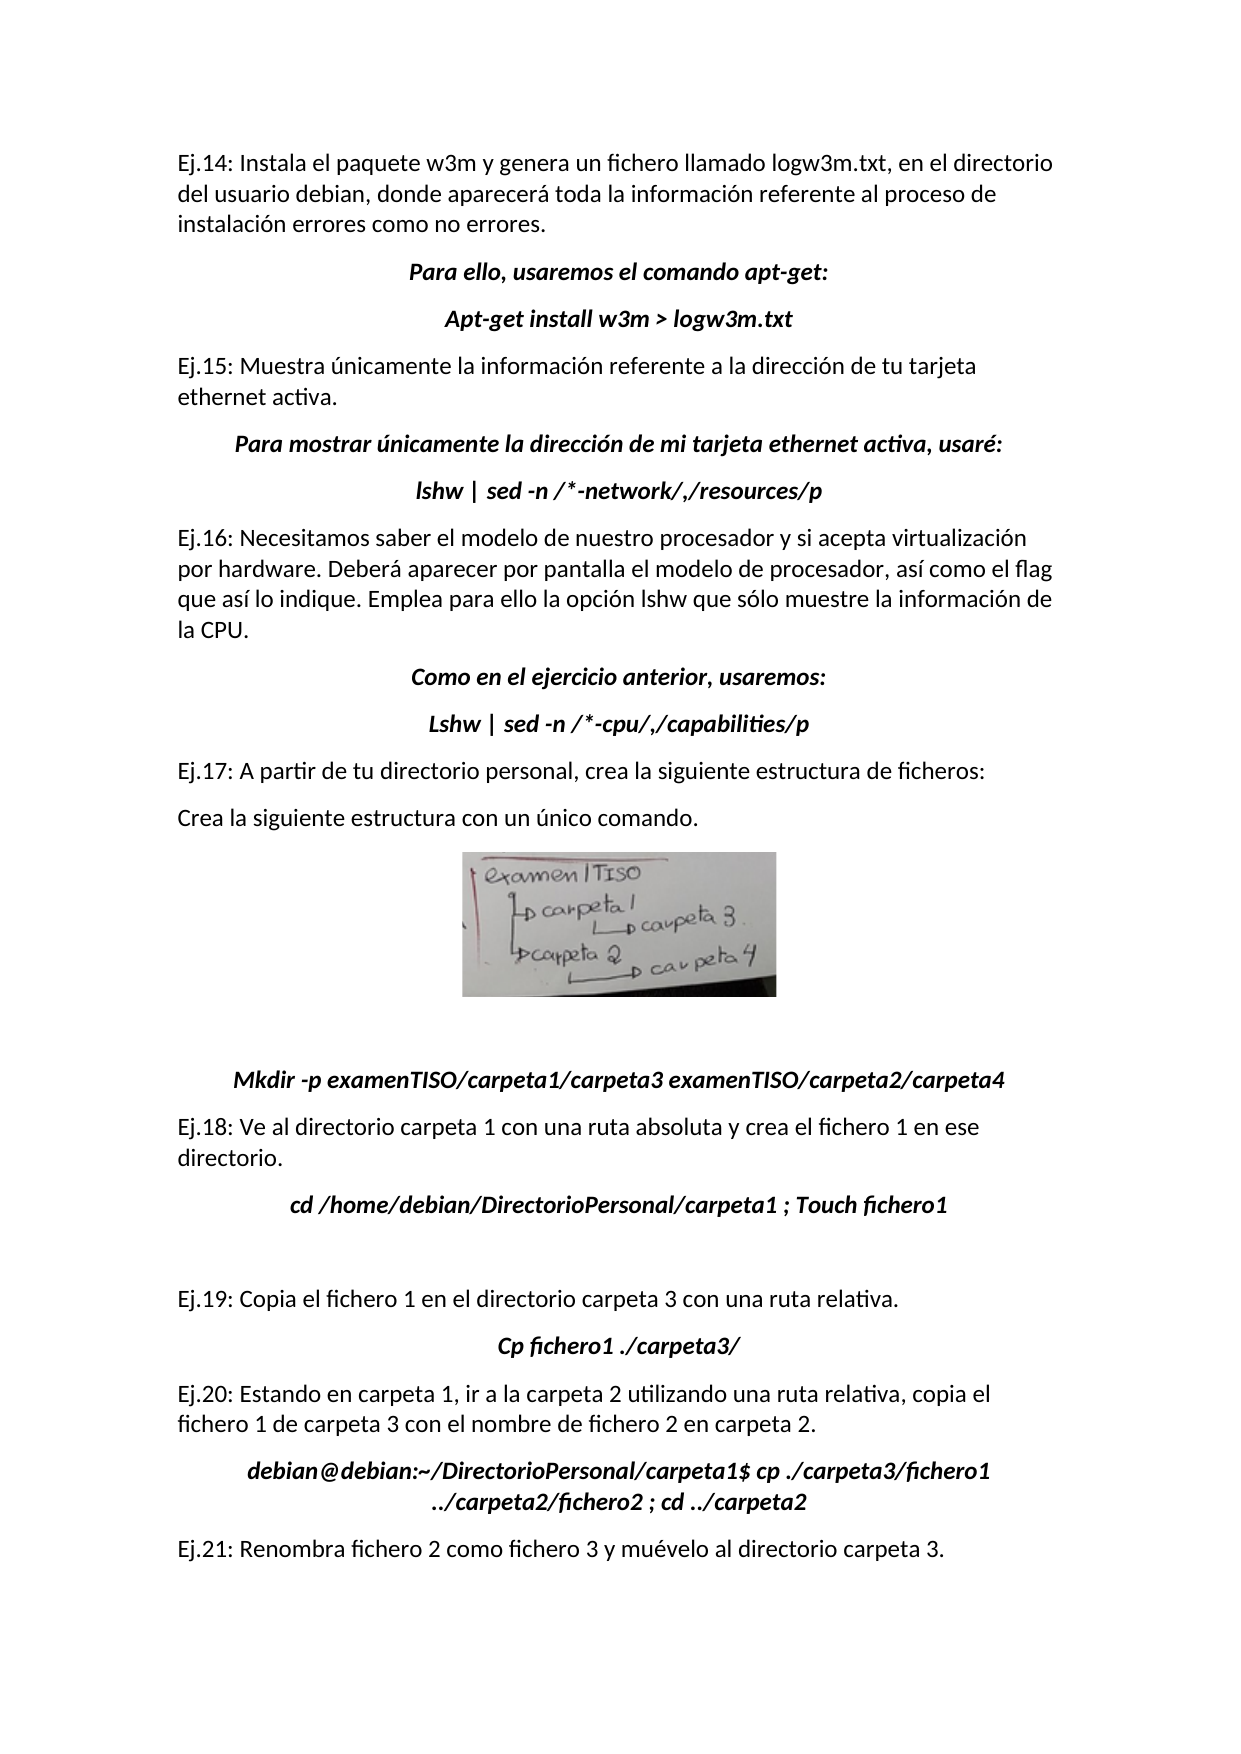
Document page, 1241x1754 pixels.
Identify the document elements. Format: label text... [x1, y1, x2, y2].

text Ej.17: A partir de tu directorio personal, crea la siguiente estructura de ficheros: [177, 755, 1063, 786]
text Mkdir -p examenTISO/carpeta1/carpeta3 examenTISO/carpeta2/carpeta4 [177, 1064, 1063, 1094]
text lshw | sed -n /*-network/,/resources/p [177, 475, 1063, 506]
text Como en el ejercicio anterior, usaremos: [177, 661, 1063, 692]
text Para ello, usaremos el comando apt-get: [177, 256, 1063, 286]
text Cp fichero1 ./carpeta3/ [177, 1331, 1063, 1361]
text Ej.19: Copia el fichero 1 en el directorio carpeta 3 con una ruta relativa. [177, 1283, 1063, 1314]
text Ej.15: Muestra únicamente la información referente a la dirección de tu tarjeta ethernet activa. [177, 350, 1063, 411]
text Crea la siguiente estructura con un único comando. [177, 803, 1063, 833]
text Lshw | sed -n /*-cpu/,/capabilities/p [177, 708, 1063, 739]
text Ej.21: Renombra fichero 2 como fichero 3 y muévelo al directorio carpeta 3. [177, 1533, 1063, 1564]
text Ej.14: Instala el paquete w3m y genera un fichero llamado logw3m.txt, en el directorio del usuario debian, donde aparecerá toda la información referente al proceso de instalación errores como no errores. [177, 148, 1063, 239]
text Ej.18: Ve al directorio carpeta 1 con una ruta absoluta y crea el fichero 1 en ese directorio. [177, 1111, 1063, 1172]
text debian@debian:~/DirectorioPersonal/carpeta1$ cp ./carpeta3/fichero1 ../carpeta2/fichero2 ; cd ../carpeta2 [177, 1455, 1063, 1516]
text Apt-get install w3m > logw3m.txt [177, 303, 1063, 333]
text Ej.20: Estando en carpeta 1, ir a la carpeta 2 utilizando una ruta relativa, copia el fichero 1 de carpeta 3 con el nombre de fichero 2 en carpeta 2. [177, 1378, 1063, 1439]
text Para mostrar únicamente la dirección de mi tarjeta ethernet activa, usaré: [177, 428, 1063, 458]
text cd /home/debian/DirectorioPersonal/carpeta1 ; Touch fichero1 [177, 1189, 1063, 1219]
text Ej.16: Necesitamos saber el modelo de nuestro procesador y si acepta virtualización por hardware. Deberá aparecer por pantalla el modelo de procesador, así como el flag que así lo indique. Emplea para ello la opción lshw que sólo muestre la información de la CPU. [177, 522, 1063, 644]
